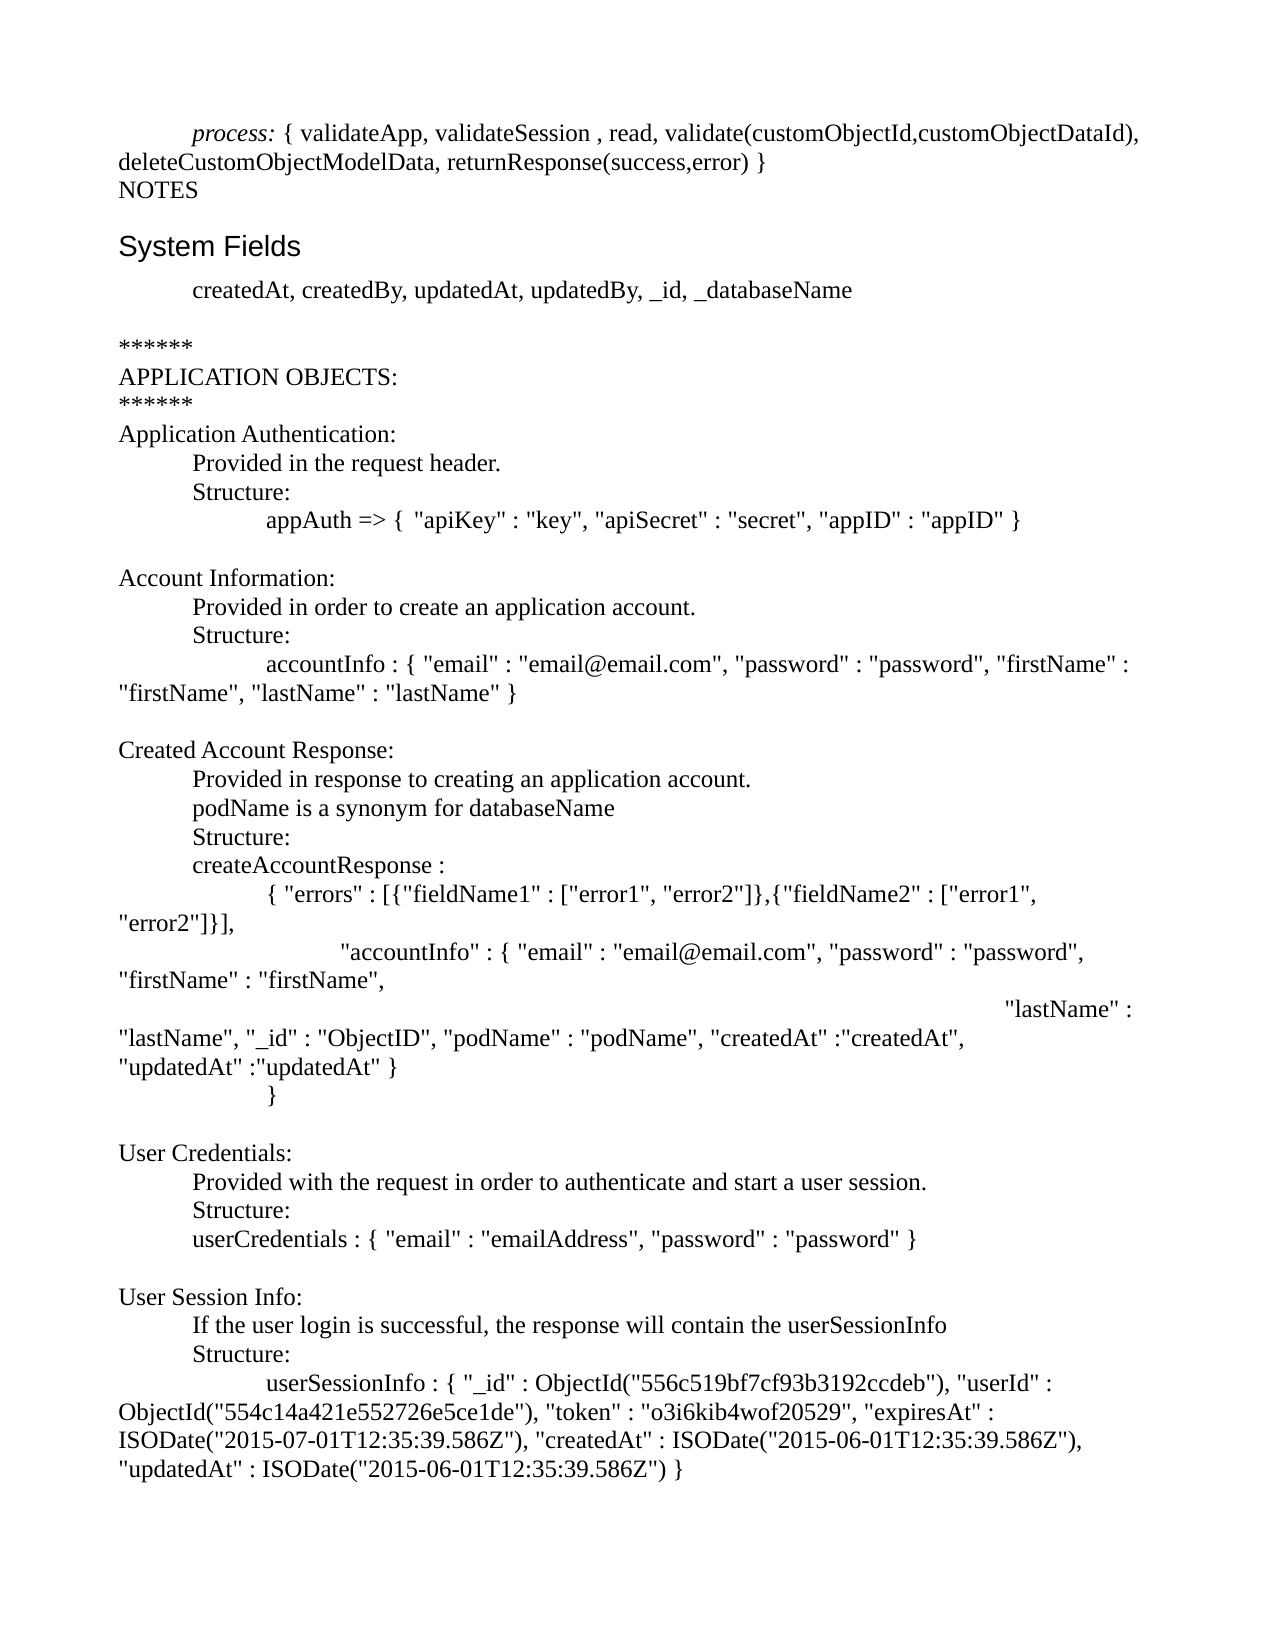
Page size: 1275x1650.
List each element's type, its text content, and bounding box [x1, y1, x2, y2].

text } [118, 1080, 1157, 1109]
text appAuth => { "apiKey" : "key", "apiSecret" : "secret", "appID" : "appID" } [118, 505, 1157, 534]
text User Session Info: [118, 1282, 1157, 1310]
text Provided in response to creating an application account. [118, 764, 1157, 793]
text APPLICATION OBJECTS: [118, 362, 1157, 390]
text Application Authentication: [118, 419, 1157, 448]
text Account Information: [118, 563, 1157, 592]
text Provided in the request header. [118, 448, 1157, 477]
text Structure: [118, 620, 1157, 649]
text Structure: [118, 1339, 1157, 1368]
text podName is a synonym for databaseName [118, 793, 1157, 822]
text NOTES [118, 176, 1157, 204]
text ****** [118, 333, 1157, 362]
text Structure: [118, 1195, 1157, 1224]
text If the user login is successful, the response will contain the userSessionInfo [118, 1310, 1157, 1339]
text Structure: [118, 822, 1157, 850]
text Structure: [118, 477, 1157, 505]
text accountInfo : { "email" : "email@email.com", "password" : "password", "firstName" : "firstName", "lastName" : "lastName" } [118, 649, 1157, 707]
subtitle System Fields [118, 229, 1157, 263]
text process: { validateApp, validateSession , read, validate(customObjectId,customObjectDataId), deleteCustomObjectModelData, returnResponse(success,error) } [118, 118, 1157, 176]
text userCredentials : { "email" : "emailAddress", "password" : "password" } [118, 1224, 1157, 1253]
text Created Account Response: [118, 735, 1157, 764]
text { "errors" : [{"fieldName1" : ["error1", "error2"]},{"fieldName2" : ["error1", "error2"]}], [118, 879, 1157, 937]
text Provided with the request in order to authenticate and start a user session. [118, 1167, 1157, 1195]
text createdAt, createdBy, updatedAt, updatedBy, _id, _databaseName [118, 275, 1157, 304]
text Provided in order to create an application account. [118, 592, 1157, 620]
text createAccountResponse : [118, 850, 1157, 879]
text "accountInfo" : { "email" : "email@email.com", "password" : "password", "firstName" : "firstName", [118, 937, 1157, 994]
text ****** [118, 390, 1157, 419]
text "lastName" : "lastName", "_id" : "ObjectID", "podName" : "podName", "createdAt" :"createdAt", "updatedAt" :"updatedAt" } [118, 994, 1157, 1080]
text userSessionInfo : { "_id" : ObjectId("556c519bf7cf93b3192ccdeb"), "userId" : ObjectId("554c14a421e552726e5ce1de"), "token" : "o3i6kib4wof20529", "expiresAt" : ISODate("2015-07-01T12:35:39.586Z"), "createdAt" : ISODate("2015-06-01T12:35:39.586Z"), "updatedAt" : ISODate("2015-06-01T12:35:39.586Z") } [118, 1368, 1157, 1483]
text User Credentials: [118, 1138, 1157, 1167]
